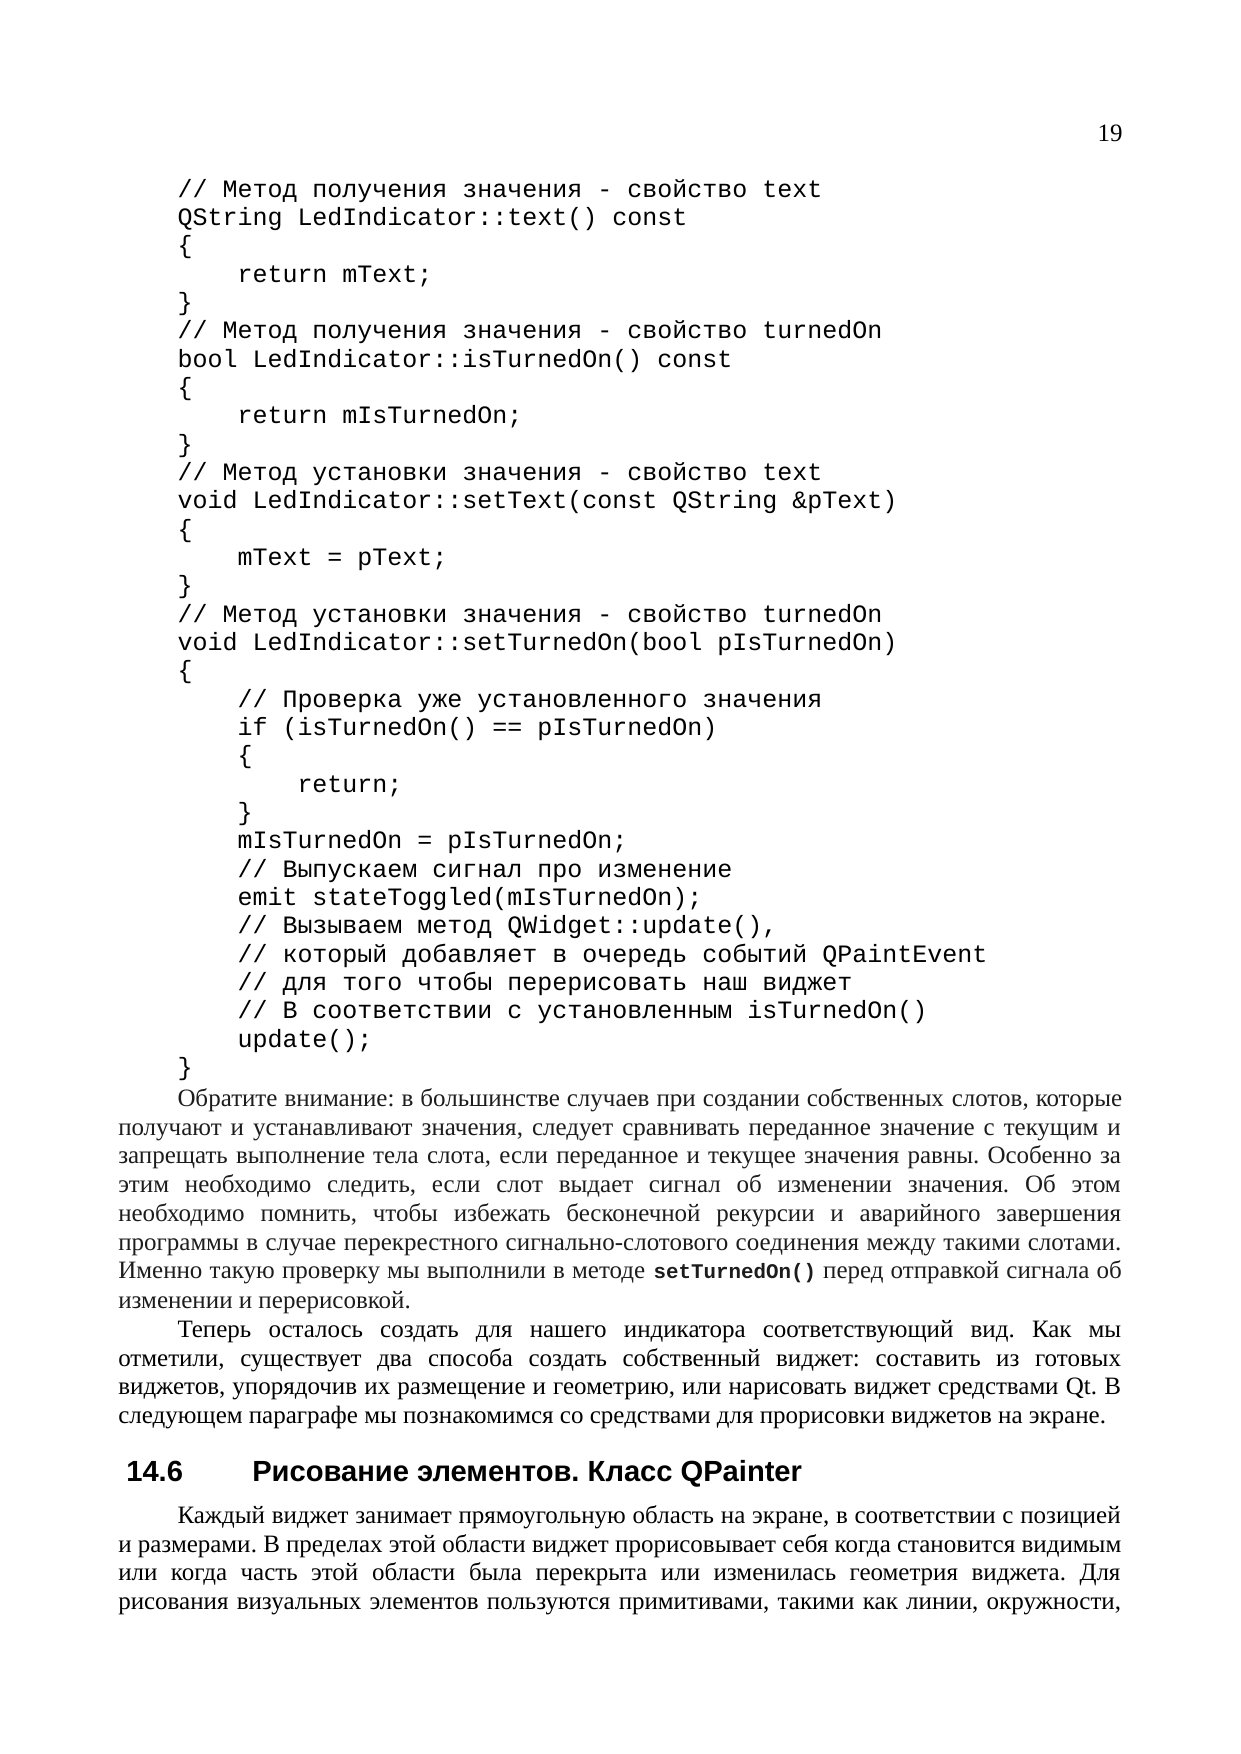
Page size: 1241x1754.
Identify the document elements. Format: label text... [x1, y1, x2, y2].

text return mIsTurnedOn; [177, 403, 1122, 431]
text return; [177, 771, 1122, 800]
text // В соответствии с установленным isTurnedOn() [177, 998, 1122, 1026]
text { [177, 743, 1122, 771]
text void LedIndicator::setText(const QString &pText) [177, 488, 1122, 516]
text } [177, 800, 1122, 828]
text void LedIndicator::setTurnedOn(bool pIsTurnedOn) [177, 630, 1122, 658]
text // Метод установки значения - свойство turnedOn [177, 601, 1122, 630]
text { [177, 375, 1122, 403]
text // Метод получения значения - свойство turnedOn [177, 318, 1122, 346]
text return mText; [177, 261, 1122, 290]
text Обратите внимание: в большинстве случаев при создании собственных слотов, которые получают и устанавливают значения, следует сравнивать переданное значение с текущим и запрещать выполнение тела слота, если переданное и текущее значения равны. Особенно за этим необходимо следить, если слот выдает сигнал об изменении значения. Об этом необходимо помнить, чтобы избежать бесконечной рекурсии и аварийного завершения программы в случае перекрестного сигнально-слотового соединения между такими слотами. Именно такую проверку мы выполнили в методе setTurnedOn() перед отправкой сигнала об изменении и перерисовкой. [118, 1083, 1122, 1314]
text } [177, 431, 1122, 460]
text // для того чтобы перерисовать наш виджет [177, 970, 1122, 998]
text Каждый виджет занимает прямоугольную область на экране, в соответствии с позицией и размерами. В пределах этой области виджет прорисовывает себя когда становится видимым или когда часть этой области была перекрыта или изменилась геометрия виджета. Для рисования визуальных элементов пользуются примитивами, такими как линии, окружности, [118, 1500, 1122, 1615]
text // который добавляет в очередь событий QPaintEvent [177, 941, 1122, 970]
text mIsTurnedOn = pIsTurnedOn; [177, 828, 1122, 856]
text if (isTurnedOn() == pIsTurnedOn) [177, 715, 1122, 743]
text } [177, 1055, 1122, 1083]
text update(); [177, 1026, 1122, 1055]
text { [177, 516, 1122, 545]
subtitle Рисование элементов. Класс QPainter [118, 1454, 1122, 1487]
text // Выпускаем сигнал про изменение [177, 856, 1122, 885]
text { [177, 658, 1122, 686]
text QString LedIndicator::text() const [177, 205, 1122, 233]
text mText = pText; [177, 545, 1122, 573]
text // Метод получения значения - свойство text [177, 176, 1122, 205]
text { [177, 233, 1122, 261]
text bool LedIndicator::isTurnedOn() const [177, 346, 1122, 375]
text // Метод установки значения - свойство text [177, 460, 1122, 488]
text } [177, 290, 1122, 318]
text // Проверка уже установленного значения [177, 686, 1122, 715]
text // Вызываем метод QWidget::update(), [177, 913, 1122, 941]
text emit stateToggled(mIsTurnedOn); [177, 885, 1122, 913]
text Теперь осталось создать для нашего индикатора соответствующий вид. Как мы отметили, существует два способа создать собственный виджет: составить из готовых виджетов, упорядочив их размещение и геометрию, или нарисовать виджет средствами Qt. В следующем параграфе мы познакомимся со средствами для прорисовки виджетов на экране. [118, 1314, 1122, 1429]
text } [177, 573, 1122, 601]
